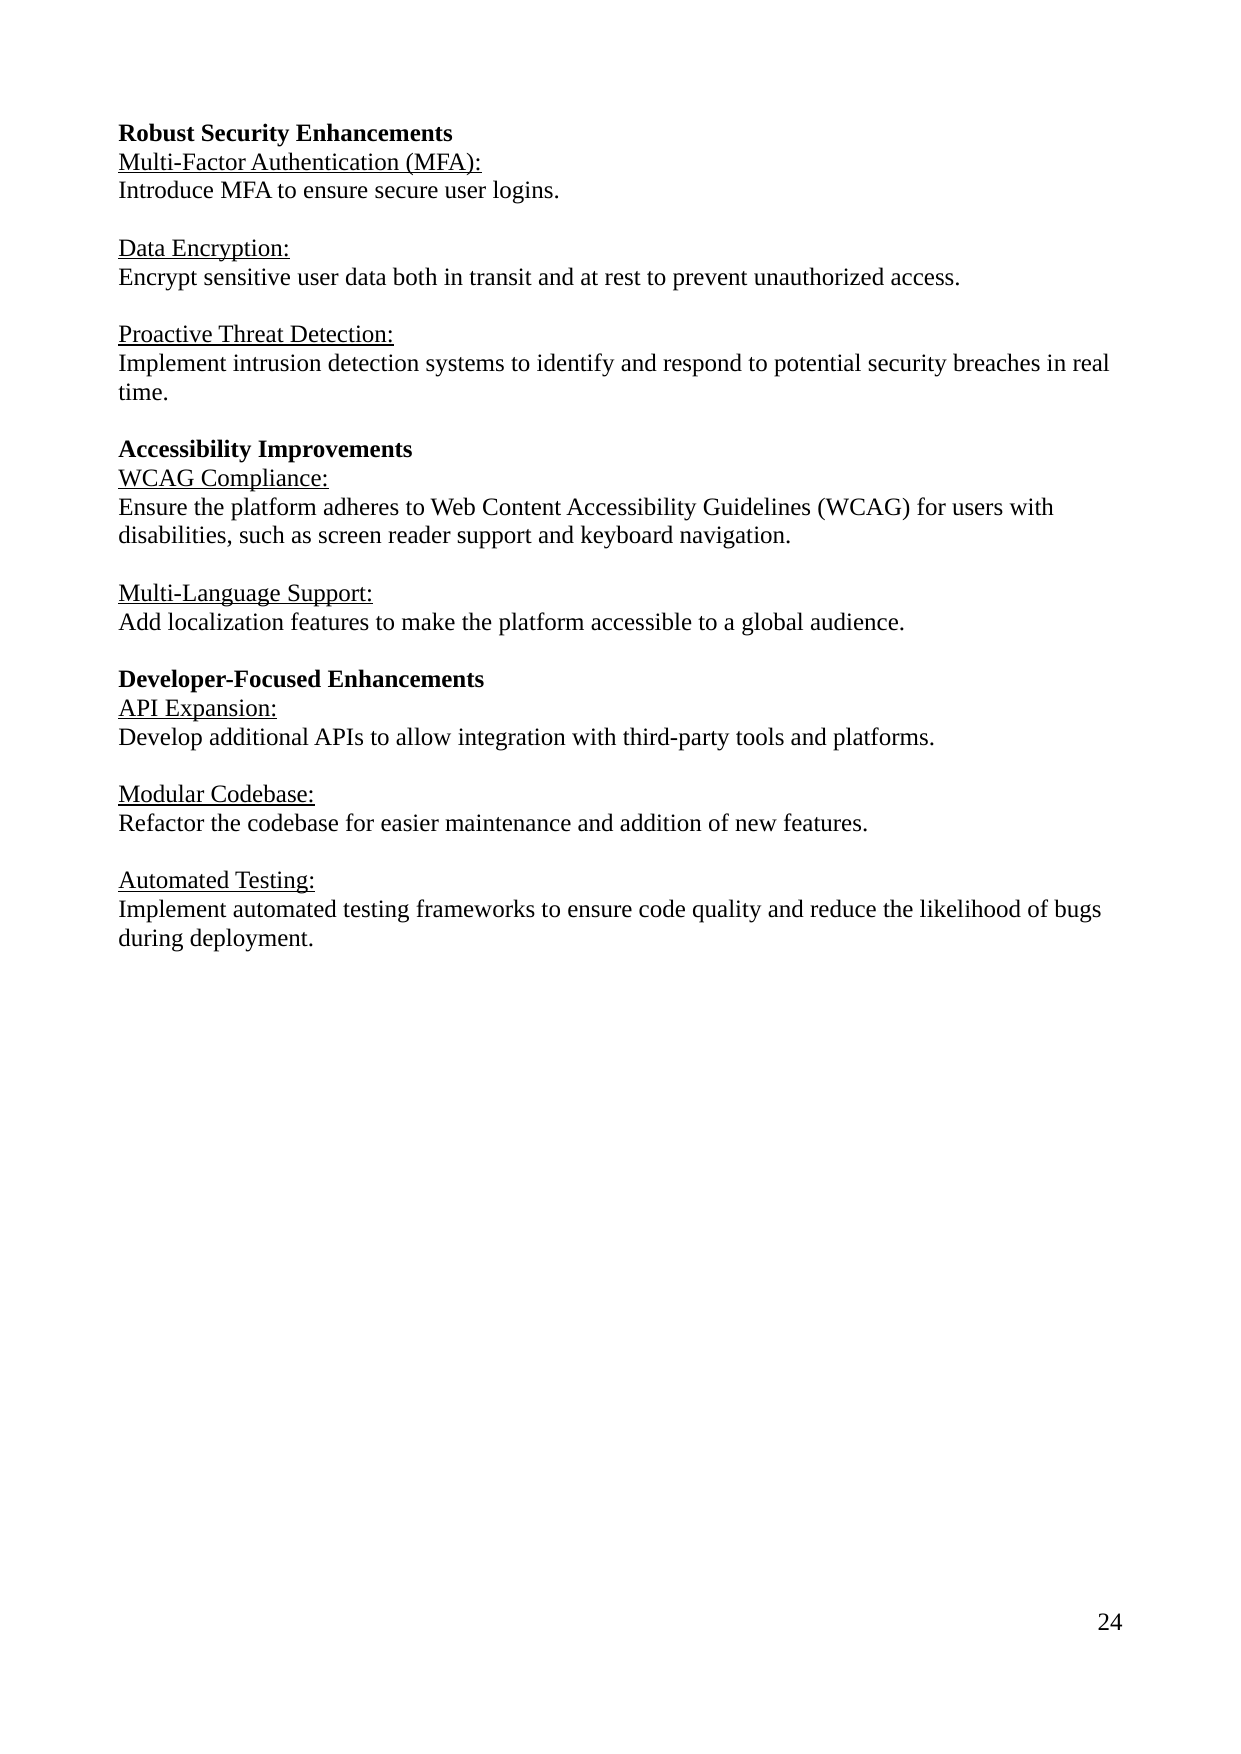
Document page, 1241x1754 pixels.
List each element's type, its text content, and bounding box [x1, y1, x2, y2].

text Introduce MFA to ensure secure user logins. [118, 176, 1122, 204]
text Develop additional APIs to allow integration with third-party tools and platforms. [118, 722, 1122, 751]
text Accessibility Improvements [118, 434, 1122, 463]
text Implement automated testing frameworks to ensure code quality and reduce the likelihood of bugs during deployment. [118, 894, 1122, 952]
text Data Encryption: [118, 233, 1122, 262]
text Automated Testing: [118, 866, 1122, 894]
text Modular Codebase: [118, 779, 1122, 808]
text WCAG Compliance: [118, 463, 1122, 492]
text Proactive Threat Detection: [118, 319, 1122, 348]
text Encrypt sensitive user data both in transit and at rest to prevent unauthorized access. [118, 262, 1122, 291]
text Refactor the codebase for easier maintenance and addition of new features. [118, 808, 1122, 837]
text Add localization features to make the platform accessible to a global audience. [118, 607, 1122, 636]
text Robust Security Enhancements [118, 118, 1122, 147]
text Ensure the platform adheres to Web Content Accessibility Guidelines (WCAG) for users with disabilities, such as screen reader support and keyboard navigation. [118, 492, 1122, 549]
text Multi-Factor Authentication (MFA): [118, 147, 1122, 176]
text Multi-Language Support: [118, 578, 1122, 607]
text Implement intrusion detection systems to identify and respond to potential security breaches in real time. [118, 348, 1122, 406]
text API Expansion: [118, 693, 1122, 722]
text Developer-Focused Enhancements [118, 664, 1122, 693]
